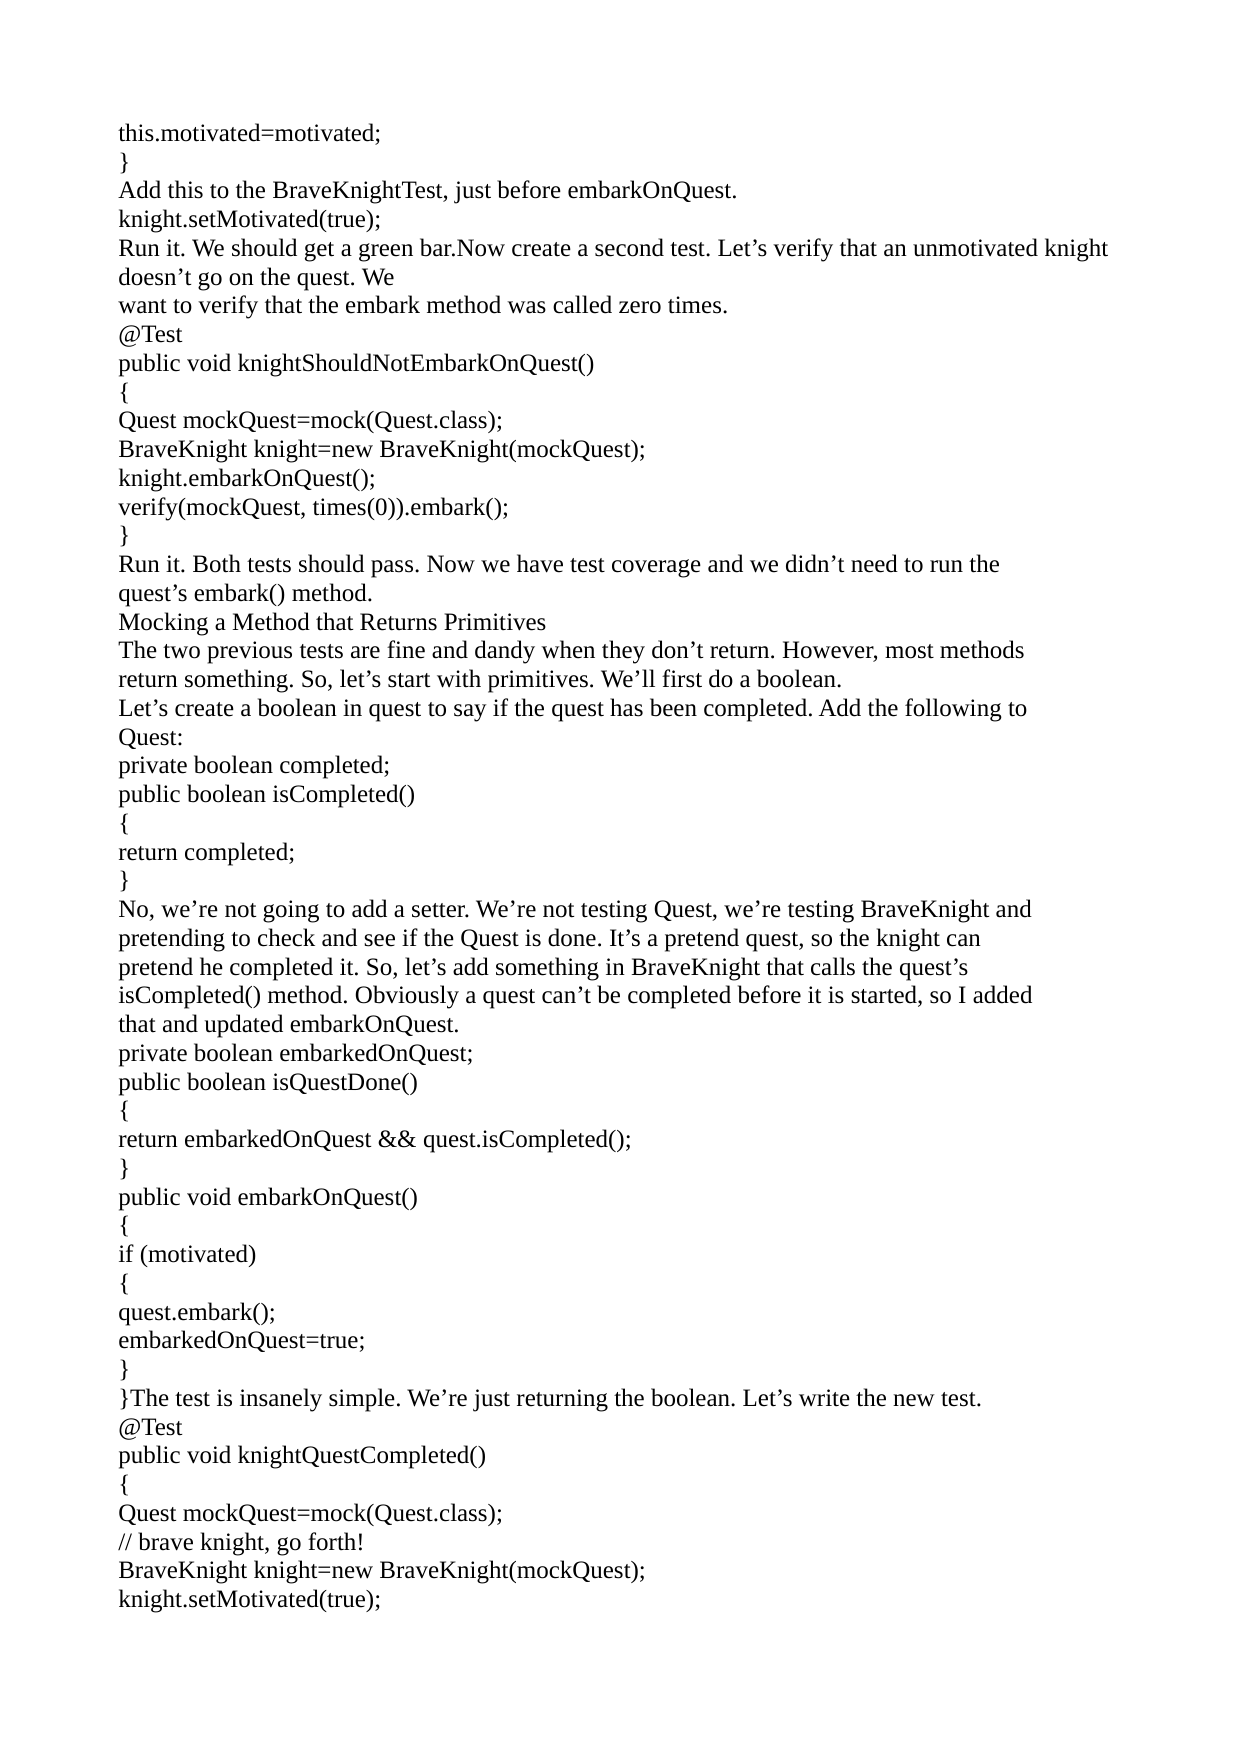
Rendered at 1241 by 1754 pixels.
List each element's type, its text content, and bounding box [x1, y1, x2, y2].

text BraveKnight knight=new BraveKnight(mockQuest); [118, 1556, 1122, 1584]
text want to verify that the embark method was called zero times. [118, 291, 1122, 319]
text Quest: [118, 722, 1122, 751]
text public void knightQuestCompleted() [118, 1441, 1122, 1469]
text if (motivated) [118, 1239, 1122, 1268]
text isCompleted() method. Obviously a quest can’t be completed before it is started, so I added [118, 981, 1122, 1009]
text } [118, 1354, 1122, 1383]
text private boolean completed; [118, 751, 1122, 779]
text that and updated embarkOnQuest. [118, 1009, 1122, 1038]
text @Test [118, 319, 1122, 348]
text return something. So, let’s start with primitives. We’ll first do a boolean. [118, 664, 1122, 693]
text The two previous tests are fine and dandy when they don’t return. However, most methods [118, 636, 1122, 664]
text quest.embark(); [118, 1297, 1122, 1326]
text public void embarkOnQuest() [118, 1182, 1122, 1211]
text { [118, 377, 1122, 406]
text Let’s create a boolean in quest to say if the quest has been completed. Add the following to [118, 693, 1122, 722]
text } [118, 1153, 1122, 1182]
text public boolean isQuestDone() [118, 1067, 1122, 1096]
text } [118, 521, 1122, 549]
text { [118, 1096, 1122, 1124]
text private boolean embarkedOnQuest; [118, 1038, 1122, 1067]
text Add this to the BraveKnightTest, just before embarkOnQuest. [118, 176, 1122, 204]
text Run it. We should get a green bar.Now create a second test. Let’s verify that an unmotivated knight doesn’t go on the quest. We [118, 233, 1122, 291]
text { [118, 1469, 1122, 1498]
text { [118, 808, 1122, 837]
text embarkedOnQuest=true; [118, 1326, 1122, 1354]
text this.motivated=motivated; [118, 118, 1122, 147]
text @Test [118, 1412, 1122, 1441]
text public boolean isCompleted() [118, 779, 1122, 808]
text return completed; [118, 837, 1122, 866]
text } [118, 866, 1122, 894]
text return embarkedOnQuest && quest.isCompleted(); [118, 1124, 1122, 1153]
text BraveKnight knight=new BraveKnight(mockQuest); [118, 434, 1122, 463]
text Mocking a Method that Returns Primitives [118, 607, 1122, 636]
text // brave knight, go forth! [118, 1527, 1122, 1556]
text Run it. Both tests should pass. Now we have test coverage and we didn’t need to run the [118, 549, 1122, 578]
text public void knightShouldNotEmbarkOnQuest() [118, 348, 1122, 377]
text knight.setMotivated(true); [118, 1584, 1122, 1613]
text knight.setMotivated(true); [118, 204, 1122, 233]
text }The test is insanely simple. We’re just returning the boolean. Let’s write the new test. [118, 1383, 1122, 1412]
text knight.embarkOnQuest(); [118, 463, 1122, 492]
text Quest mockQuest=mock(Quest.class); [118, 406, 1122, 434]
text quest’s embark() method. [118, 578, 1122, 607]
text } [118, 147, 1122, 176]
text verify(mockQuest, times(0)).embark(); [118, 492, 1122, 521]
text Quest mockQuest=mock(Quest.class); [118, 1498, 1122, 1527]
text No, we’re not going to add a setter. We’re not testing Quest, we’re testing BraveKnight and [118, 894, 1122, 923]
text pretending to check and see if the Quest is done. It’s a pretend quest, so the knight can [118, 923, 1122, 952]
text pretend he completed it. So, let’s add something in BraveKnight that calls the quest’s [118, 952, 1122, 981]
text { [118, 1268, 1122, 1297]
text { [118, 1211, 1122, 1239]
